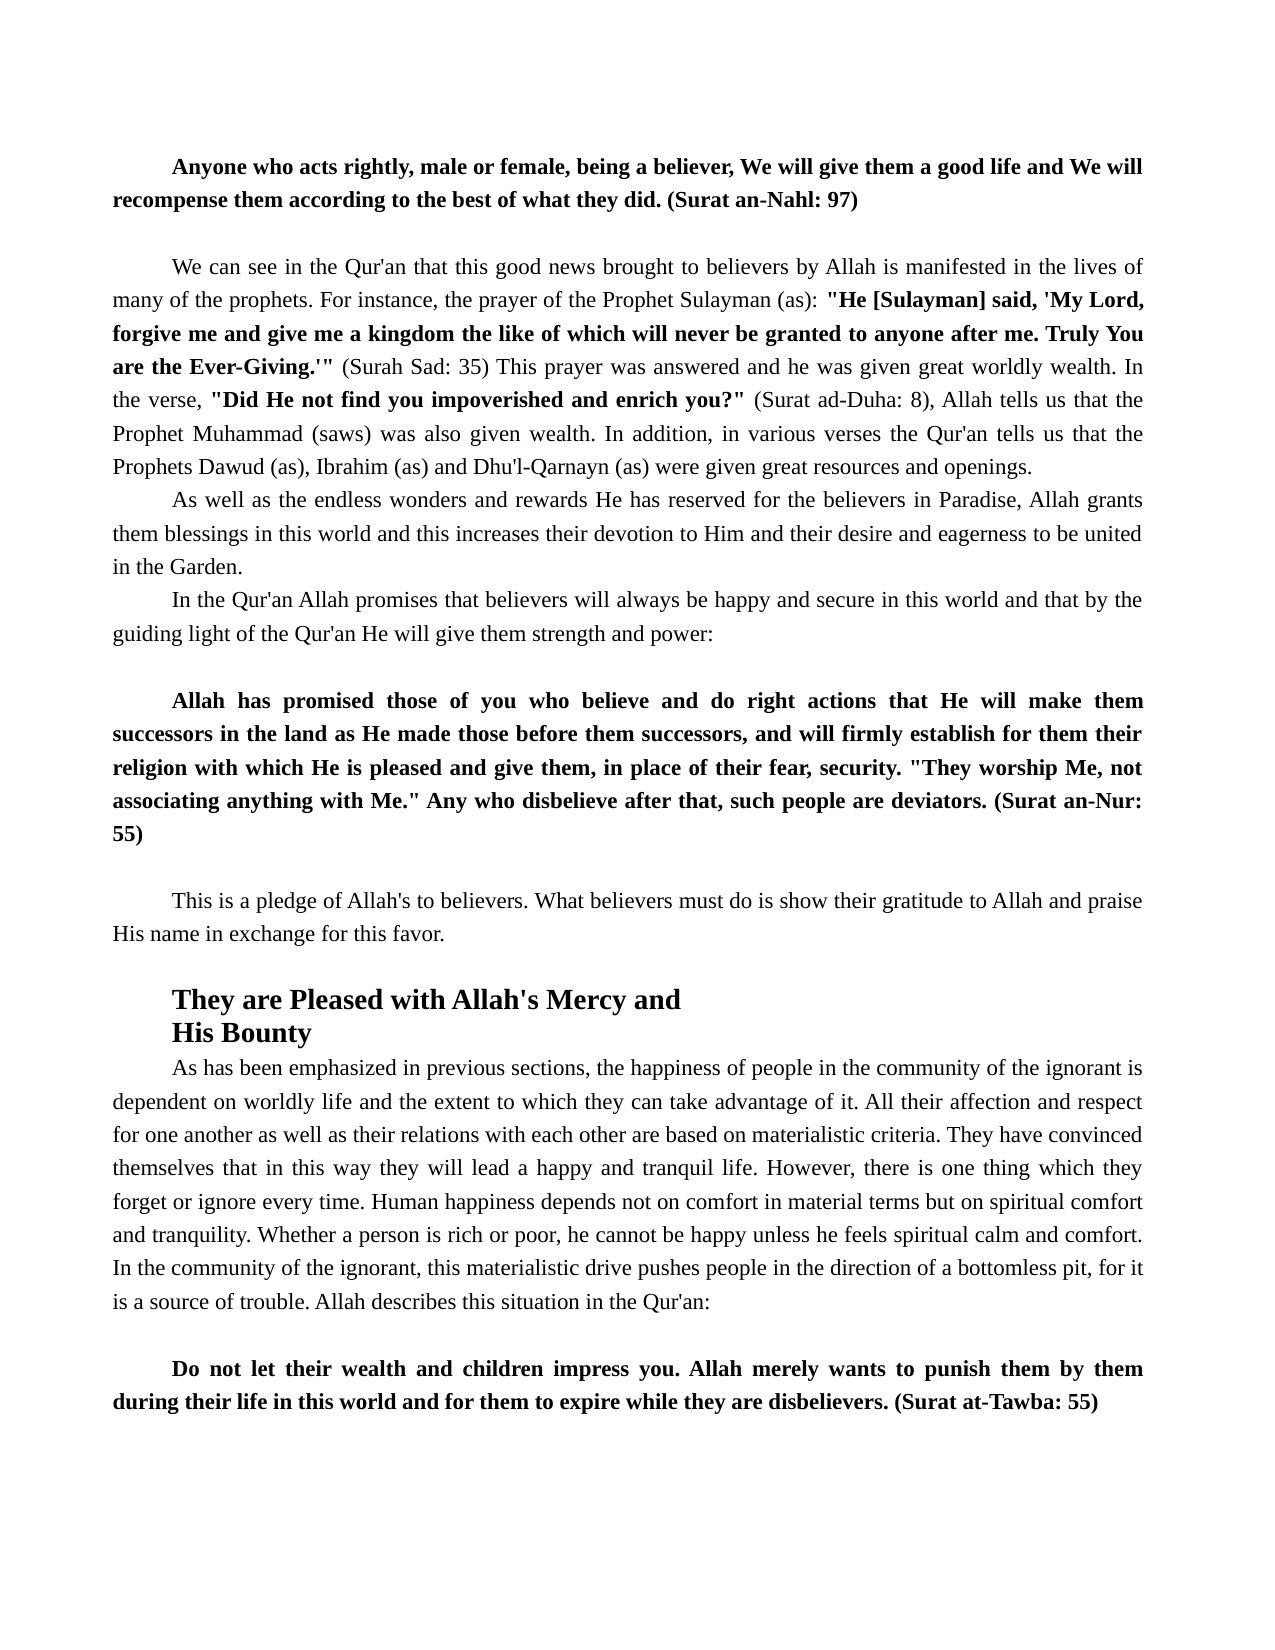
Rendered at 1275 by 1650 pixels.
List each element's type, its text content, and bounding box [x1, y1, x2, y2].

text Do not let their wealth and children impress you. Allah merely wants to punish them by them during their life in this world and for them to expire while they are disbelievers. (Surat at-Tawba: 55) [112, 1350, 1145, 1416]
text We can see in the Qur'an that this good news brought to believers by Allah is manifested in the lives of many of the prophets. For instance, the prayer of the Prophet Sulayman (as): "He [Sulayman] said, 'My Lord, forgive me and give me a kingdom the like of which will never be granted to anyone after me. Truly You are the Ever-Giving.'" (Surah Sad: 35) This prayer was answered and he was given great worldly wealth. In the verse, "Did He not find you impoverished and enrich you?" (Surat ad-Duha: 8), Allah tells us that the Prophet Muhammad (saws) was also given wealth. In addition, in various verses the Qur'an tells us that the Prophets Dawud (as), Ibrahim (as) and Dhu'l-Qarnayn (as) were given great resources and openings. [112, 248, 1145, 481]
text They are Pleased with Allah's Mercy and [112, 982, 1145, 1016]
text In the Qur'an Allah promises that believers will always be happy and secure in this world and that by the guiding light of the Qur'an He will give them strength and power: [112, 581, 1145, 648]
text As well as the endless wonders and rewards He has reserved for the believers in Paradise, Allah grants them blessings in this world and this increases their devotion to Him and their desire and eagerness to be united in the Garden. [112, 481, 1145, 581]
text Anyone who acts rightly, male or female, being a believer, We will give them a good life and We will recompense them according to the best of what they did. (Surat an-Nahl: 97) [112, 148, 1145, 214]
text This is a pledge of Allah's to believers. What believers must do is show their gratitude to Allah and praise His name in exchange for this favor. [112, 882, 1145, 948]
text As has been emphasized in previous sections, the happiness of people in the community of the ignorant is dependent on worldly life and the extent to which they can take advantage of it. All their affection and respect for one another as well as their relations with each other are based on materialistic criteria. They have convinced themselves that in this way they will lead a happy and tranquil life. However, there is one thing which they forget or ignore every time. Human happiness depends not on comfort in material terms but on spiritual comfort and tranquility. Whether a person is rich or poor, he cannot be happy unless he feels spiritual calm and comfort. In the community of the ignorant, this materialistic drive pushes people in the direction of a bottomless pit, for it is a source of trouble. Allah describes this situation in the Qur'an: [112, 1049, 1145, 1316]
text His Bounty [112, 1016, 1145, 1049]
text Allah has promised those of you who believe and do right actions that He will make them successors in the land as He made those before them successors, and will firmly establish for them their religion with which He is pleased and give them, in place of their fear, security. "They worship Me, not associating anything with Me." Any who disbelieve after that, such people are deviators. (Surat an-Nur: 55) [112, 682, 1145, 848]
